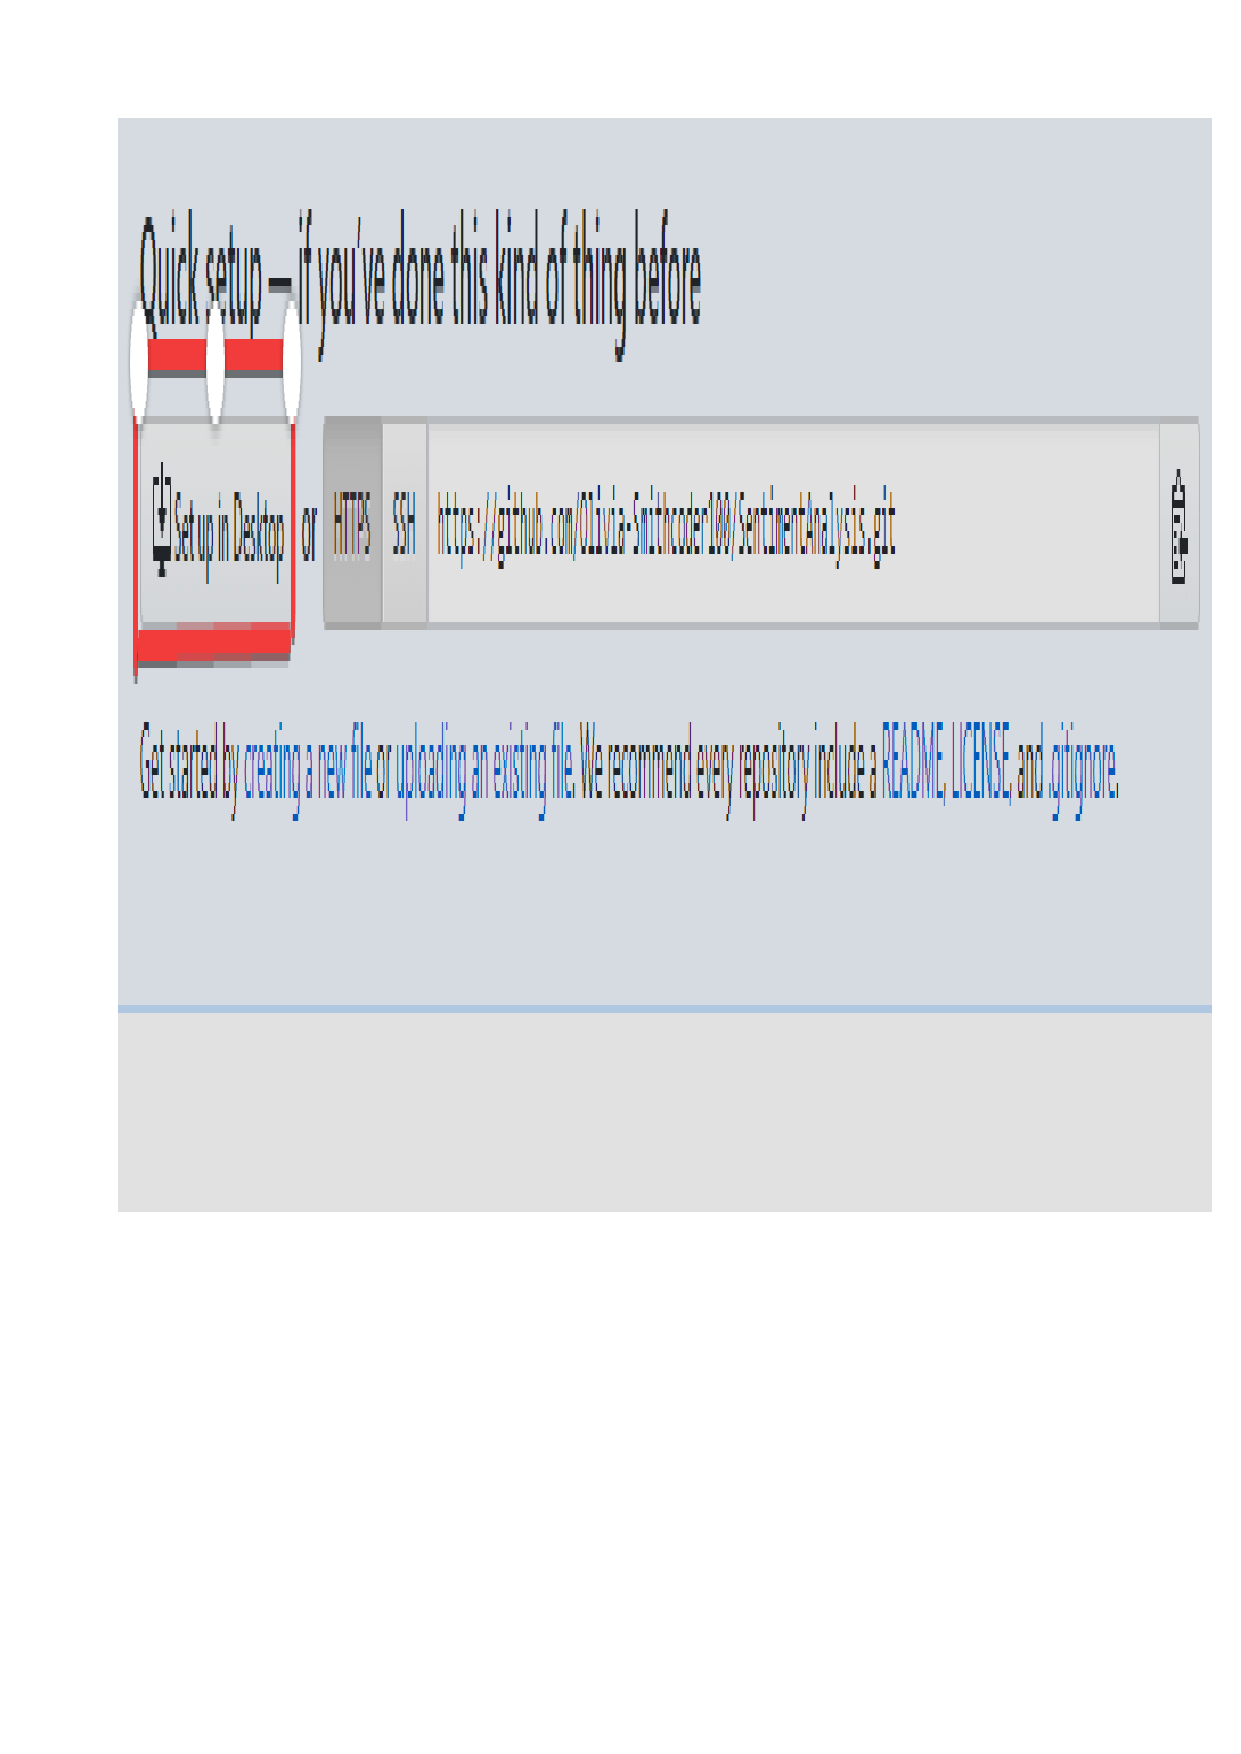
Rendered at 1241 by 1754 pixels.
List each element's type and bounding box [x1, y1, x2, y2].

picture [118, 118, 1212, 1212]
